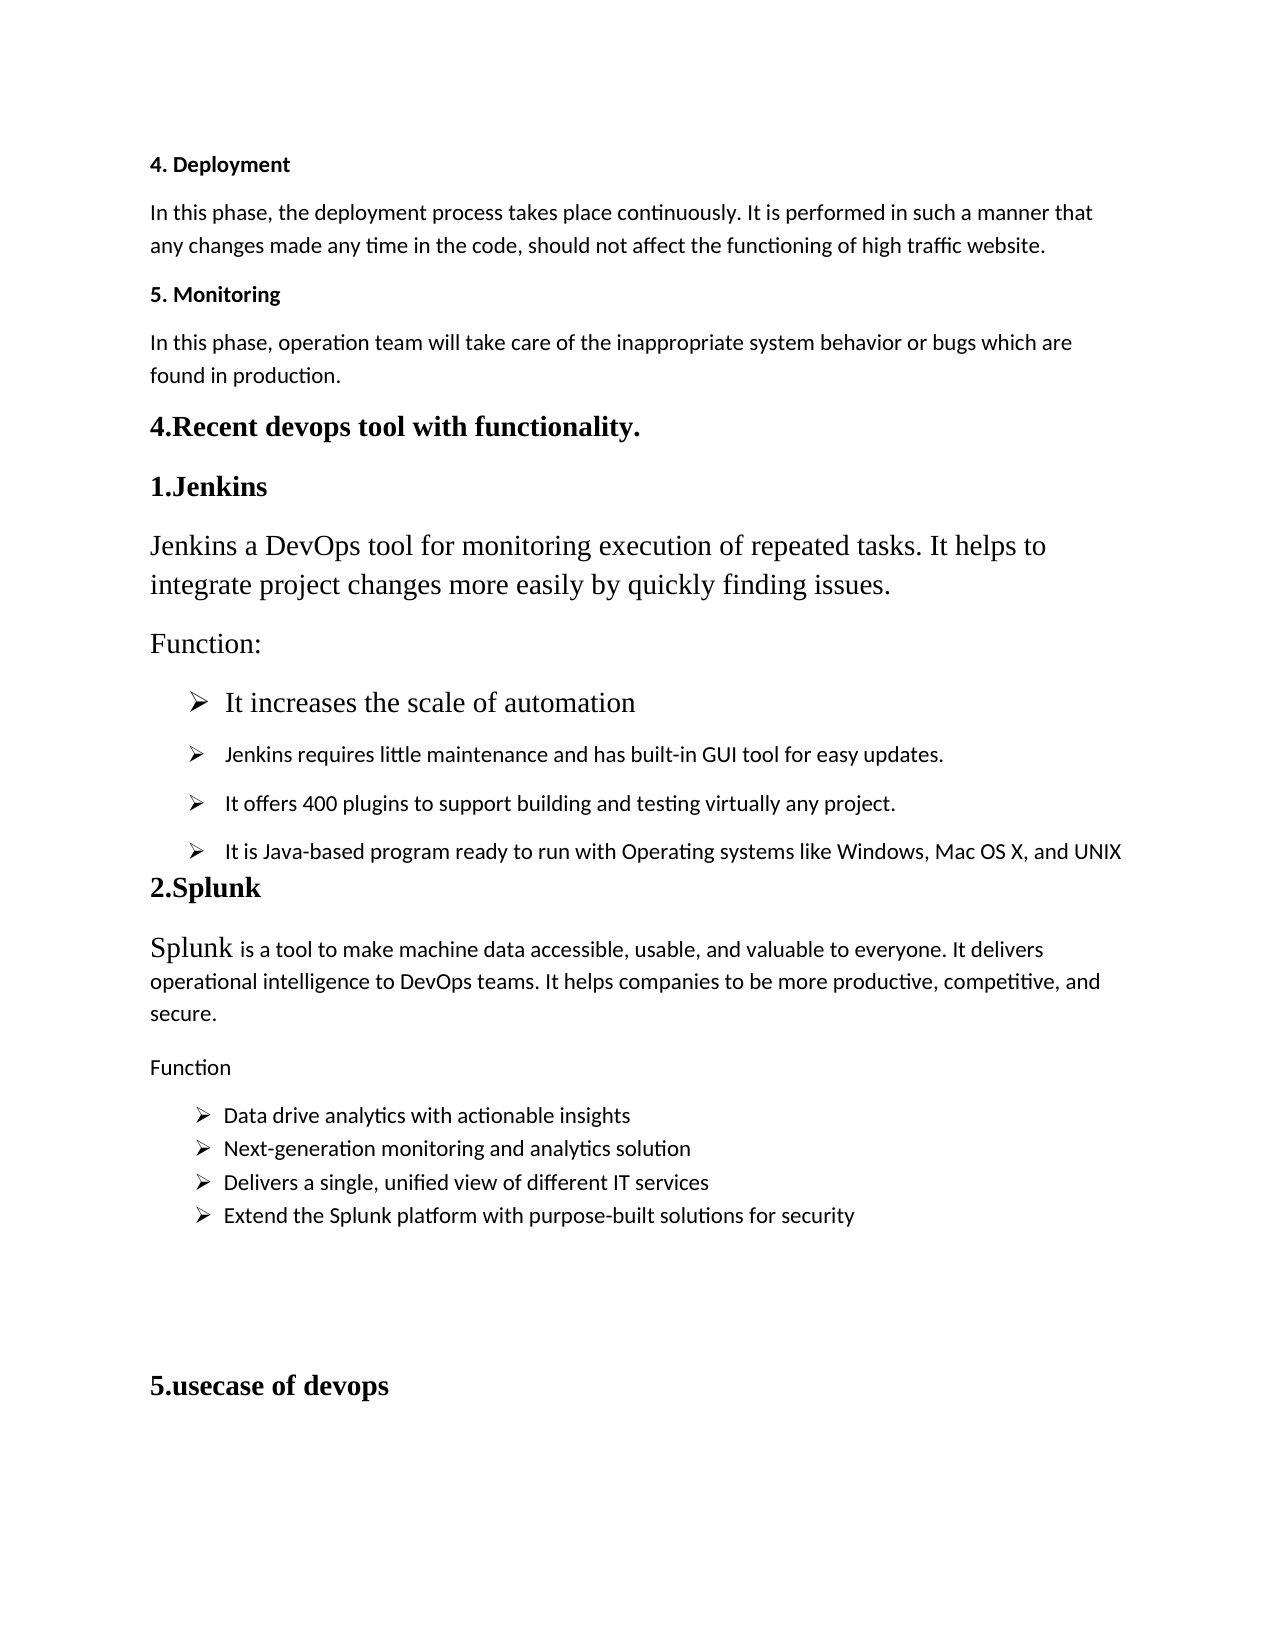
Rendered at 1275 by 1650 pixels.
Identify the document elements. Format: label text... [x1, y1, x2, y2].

text In this phase, operation team will take care of the inappropriate system behavior or bugs which are found in production. [150, 328, 1125, 389]
list It is Java-based program ready to run with Operating systems like Windows, Mac OS X, and UNIX [187, 837, 1125, 865]
text Function: [150, 626, 1125, 660]
text In this phase, the deployment process takes place continuously. It is performed in such a manner that any changes made any time in the code, should not affect the functioning of high traffic website. [150, 198, 1125, 260]
list Extend the Splunk platform with purpose-built solutions for security [194, 1201, 1125, 1229]
text 2.Splunk [150, 870, 1125, 904]
text 5.usecase of devops [150, 1368, 1125, 1402]
list Jenkins requires little maintenance and has built-in GUI tool for easy updates. [187, 741, 1125, 768]
text Splunk is a tool to make machine data accessible, usable, and valuable to everyone. It delivers operational intelligence to DevOps teams. It helps companies to be more productive, competitive, and secure. [150, 930, 1125, 1028]
list Data drive analytics with actionable insights [194, 1101, 1125, 1129]
list Delivers a single, unified view of different IT services [194, 1168, 1125, 1196]
list It offers 400 plugins to support building and testing virtually any project. [187, 789, 1125, 817]
text 4.Recent devops tool with functionality. [150, 409, 1125, 443]
text Function [150, 1053, 1125, 1081]
text 5. Monitoring [150, 280, 1125, 308]
list Next-generation monitoring and analytics solution [194, 1134, 1125, 1162]
text Jenkins a DevOps tool for monitoring execution of repeated tasks. It helps to integrate project changes more easily by quickly finding issues. [150, 528, 1125, 600]
list It increases the scale of automation [187, 686, 1125, 719]
text 1.Jenkins [150, 469, 1125, 502]
text 4. Deployment [150, 150, 1125, 178]
